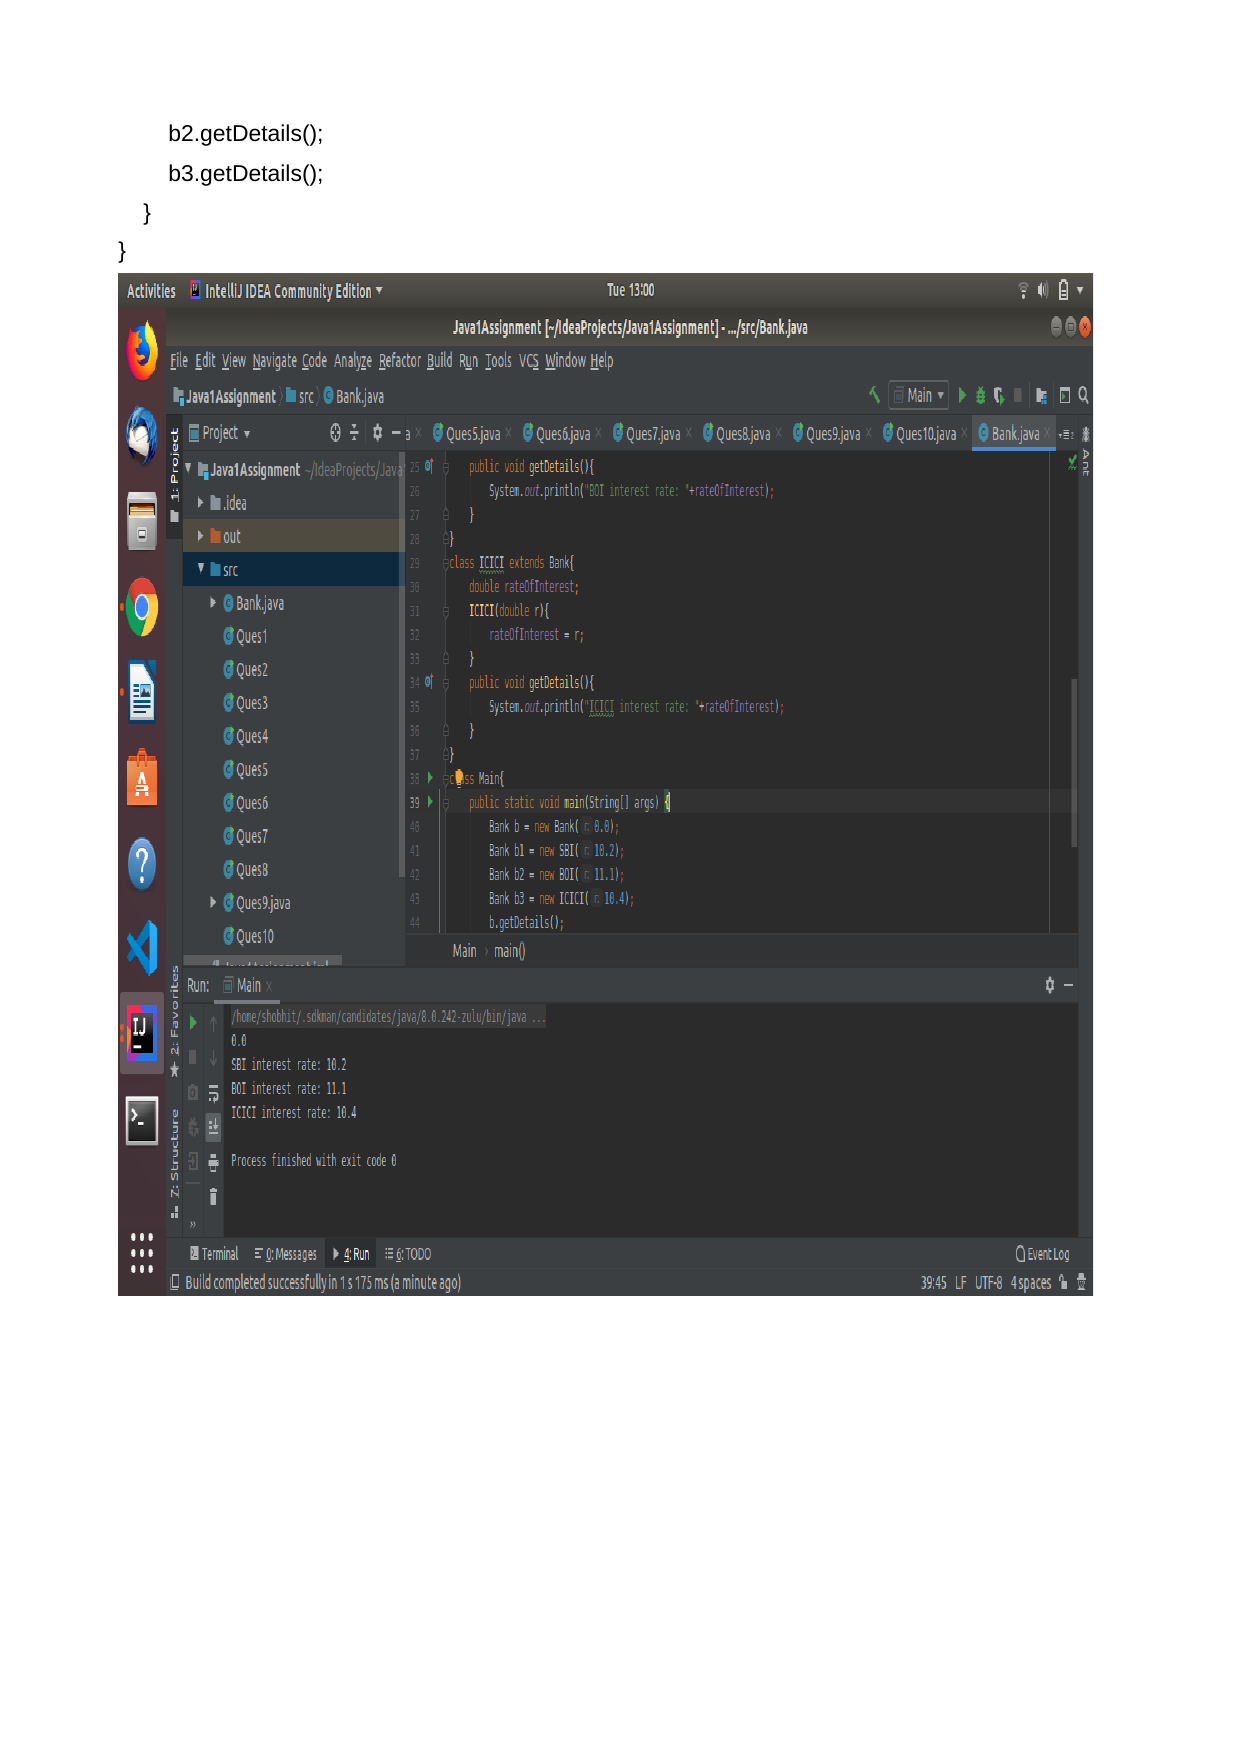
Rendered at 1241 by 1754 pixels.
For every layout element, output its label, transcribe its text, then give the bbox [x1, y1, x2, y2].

text b3.getDetails(); [118, 158, 1122, 186]
text } [118, 237, 1122, 263]
text } [118, 197, 1122, 226]
text b2.getDetails(); [118, 118, 1122, 147]
picture [118, 273, 1094, 1296]
